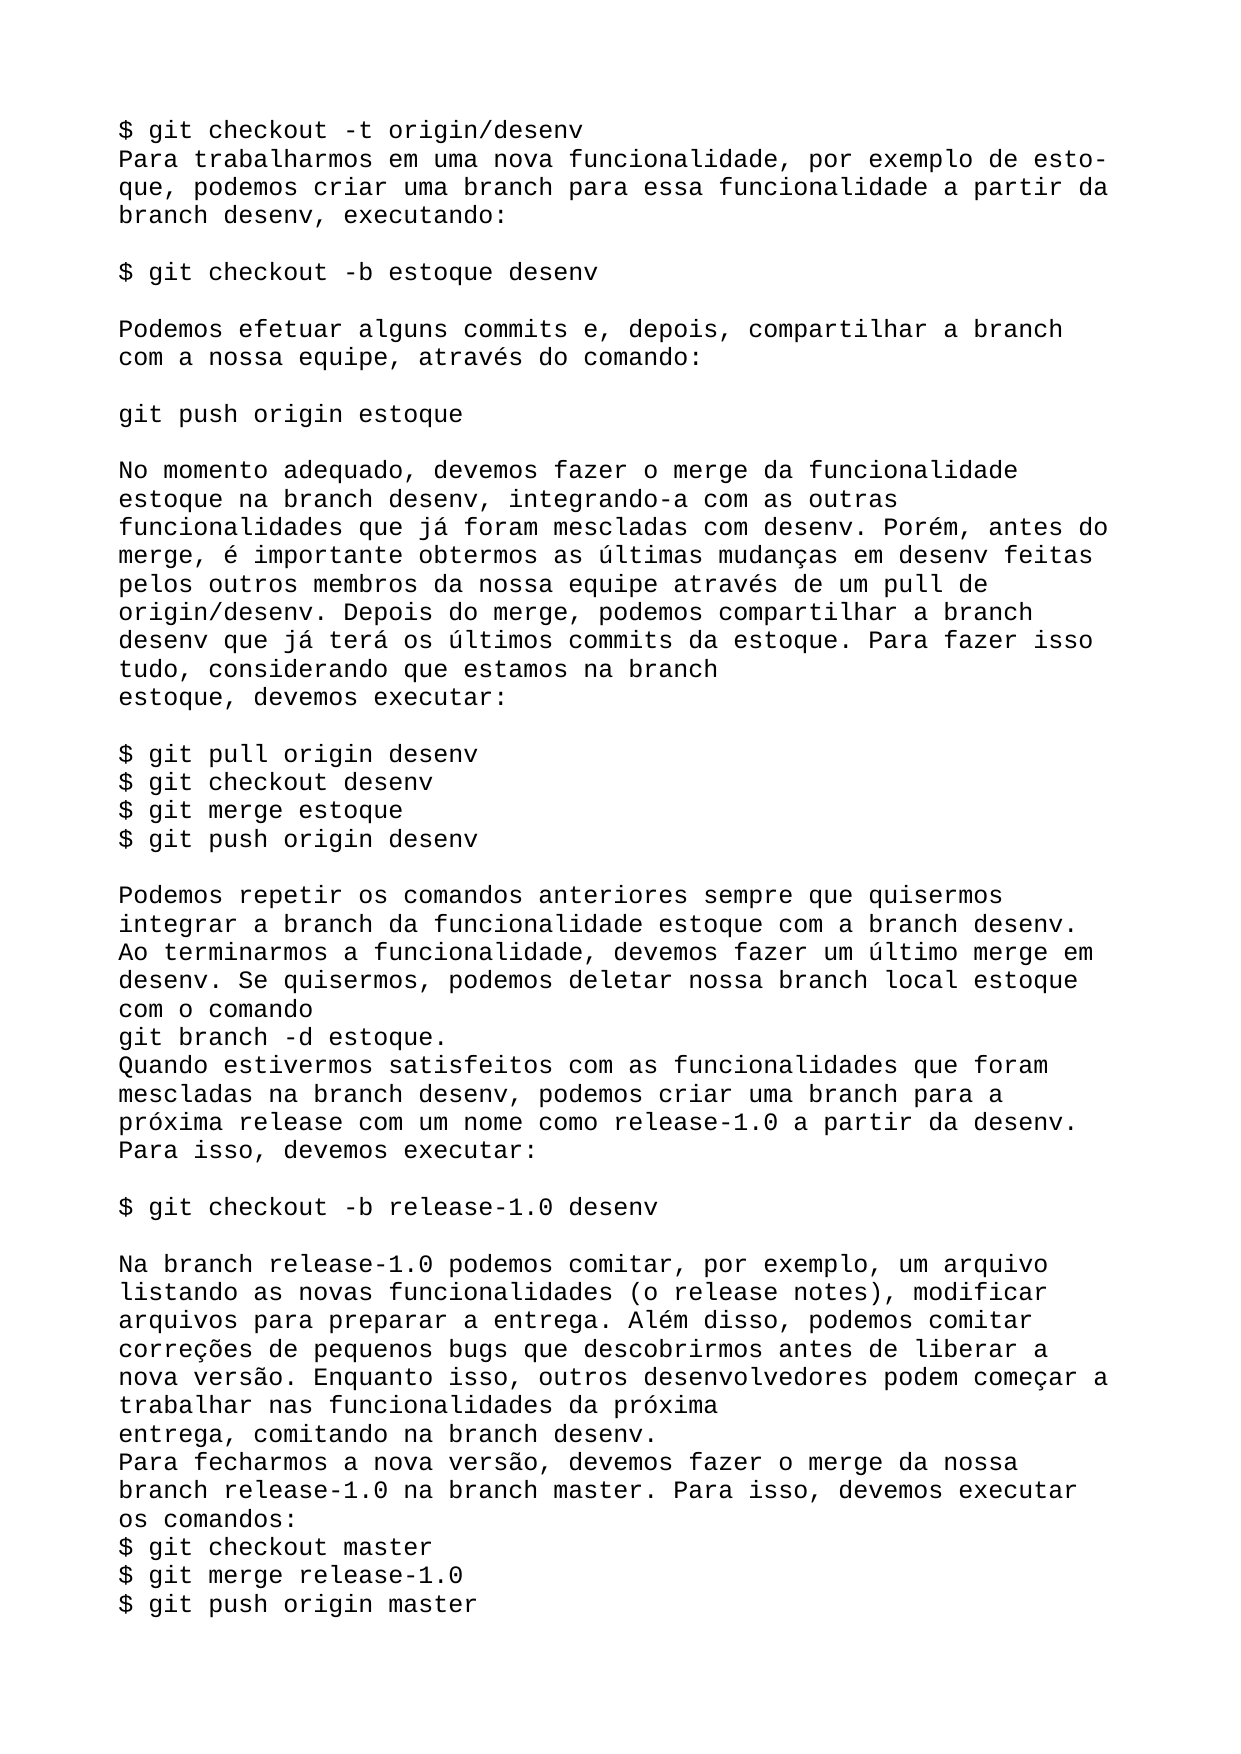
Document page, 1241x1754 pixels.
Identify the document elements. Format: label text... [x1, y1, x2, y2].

text Na branch release-1.0 podemos comitar, por exemplo, um arquivo [118, 1251, 1122, 1280]
text $ git merge release-1.0 [118, 1563, 1122, 1591]
text Podemos efetuar alguns commits e, depois, compartilhar a branch com a nossa equipe, através do comando: [118, 316, 1122, 373]
text estoque, devemos executar: [118, 685, 1122, 713]
text Podemos repetir os comandos anteriores sempre que quisermos integrar a branch da funcionalidade estoque com a branch desenv. Ao terminarmos a funcionalidade, devemos fazer um último merge em desenv. Se quisermos, podemos deletar nossa branch local estoque com o comando [118, 883, 1122, 1025]
text $ git checkout desenv [118, 770, 1122, 798]
text estoque na branch desenv, integrando-a com as outras funcionalidades que já foram mescladas com desenv. Porém, antes do merge, é importante obtermos as últimas mudanças em desenv feitas pelos outros membros da nossa equipe através de um pull de origin/desenv. Depois do merge, podemos compartilhar a branch desenv que já terá os últimos commits da estoque. Para fazer isso tudo, considerando que estamos na branch [118, 486, 1122, 685]
text listando as novas funcionalidades (o release notes), modificar arquivos para preparar a entrega. Além disso, podemos comitar correções de pequenos bugs que descobrirmos antes de liberar a nova versão. Enquanto isso, outros desenvolvedores podem começar a trabalhar nas funcionalidades da próxima [118, 1280, 1122, 1421]
text $ git pull origin desenv [118, 741, 1122, 770]
text Para fecharmos a nova versão, devemos fazer o merge da nossa branch release-1.0 na branch master. Para isso, devemos executar os comandos: [118, 1450, 1122, 1535]
text $ git checkout -t origin/desenv [118, 118, 1122, 146]
text $ git checkout -b estoque desenv [118, 260, 1122, 288]
text $ git checkout -b release-1.0 desenv [118, 1195, 1122, 1223]
text $ git push origin desenv [118, 826, 1122, 855]
text $ git push origin master [118, 1591, 1122, 1620]
text $ git checkout master [118, 1535, 1122, 1563]
text que, podemos criar uma branch para essa funcionalidade a partir da branch desenv, executando: [118, 175, 1122, 231]
text No momento adequado, devemos fazer o merge da funcionalidade [118, 458, 1122, 486]
text git branch -d estoque. [118, 1025, 1122, 1053]
text git push origin estoque [118, 401, 1122, 430]
text $ git merge estoque [118, 798, 1122, 826]
text Quando estivermos satisfeitos com as funcionalidades que foram mescladas na branch desenv, podemos criar uma branch para a próxima release com um nome como release-1.0 a partir da desenv. Para isso, devemos executar: [118, 1053, 1122, 1166]
text Para trabalharmos em uma nova funcionalidade, por exemplo de esto- [118, 146, 1122, 175]
text entrega, comitando na branch desenv. [118, 1421, 1122, 1450]
